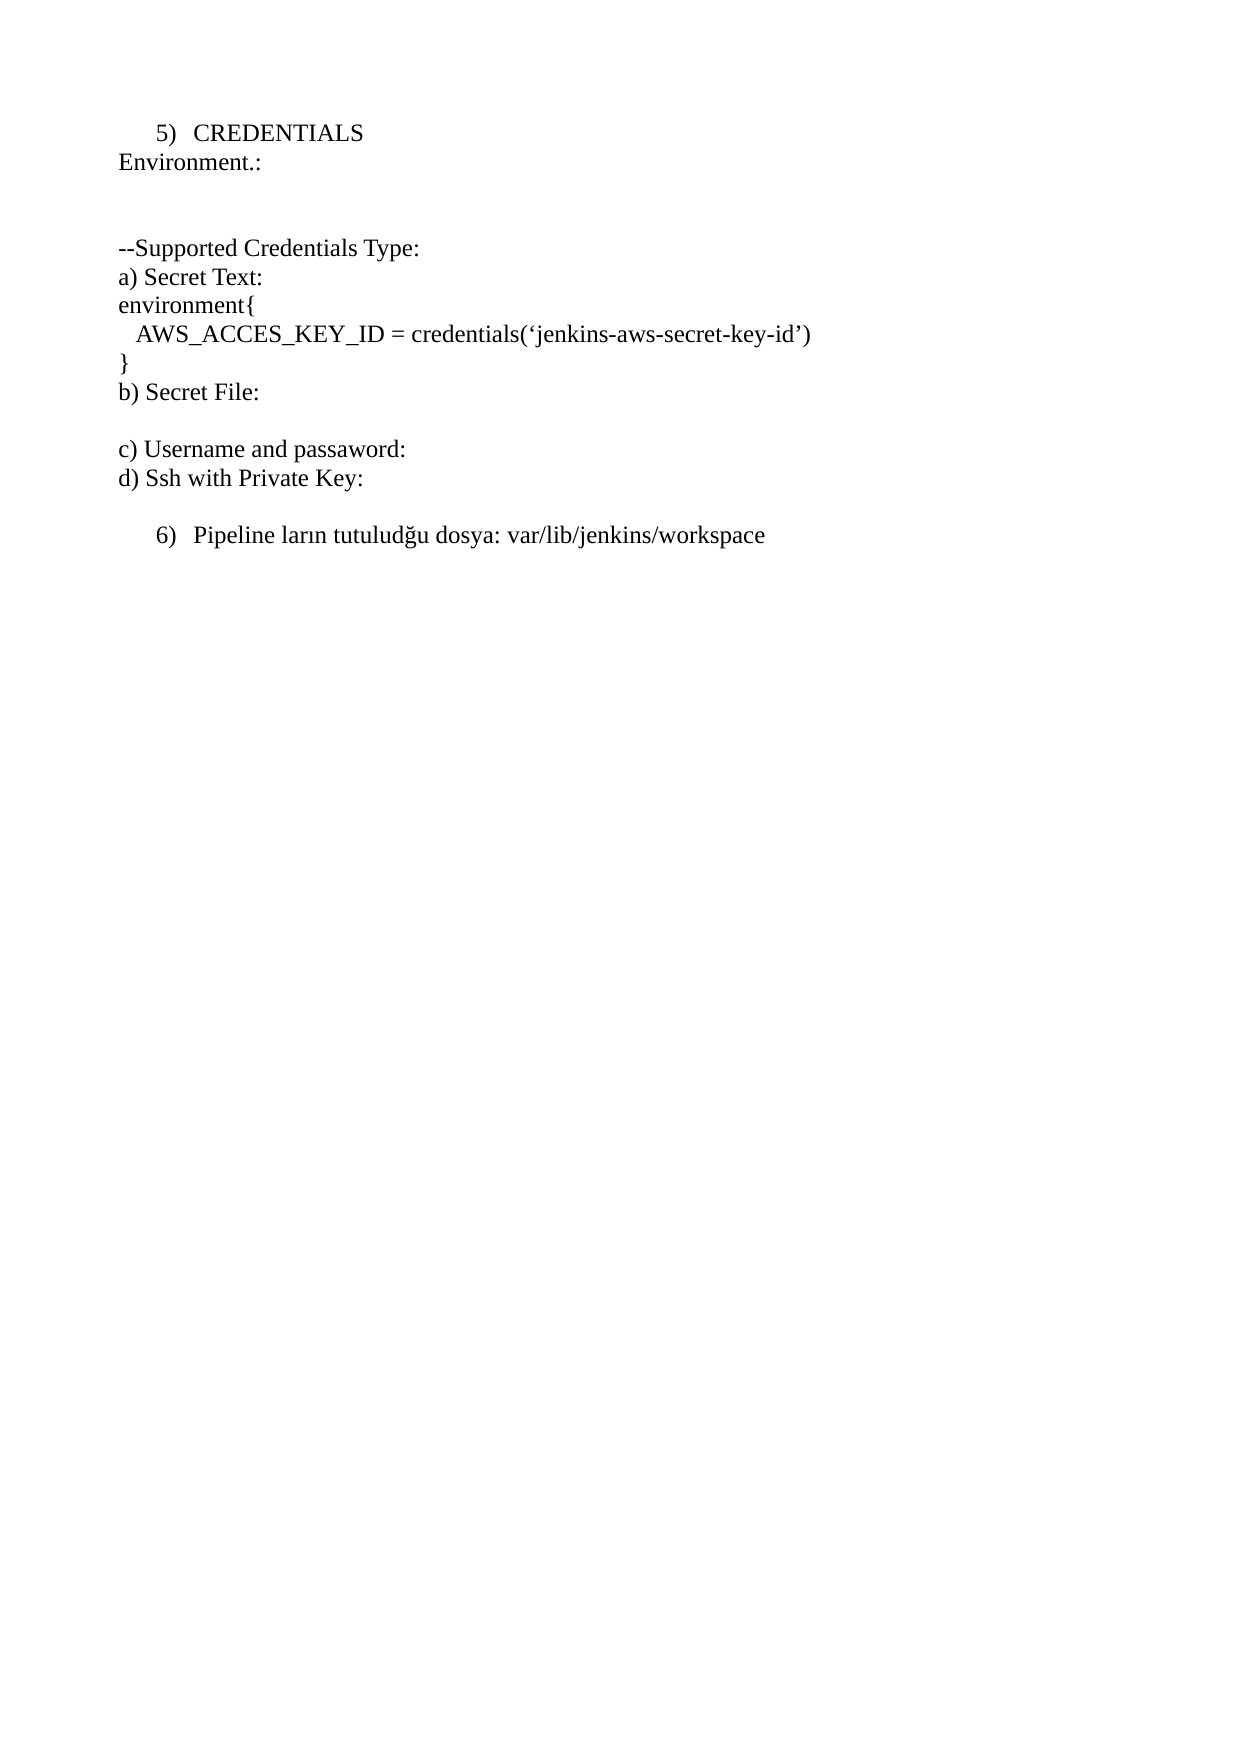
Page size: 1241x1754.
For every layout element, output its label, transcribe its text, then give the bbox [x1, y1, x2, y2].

text c) Username and passaword: [118, 434, 1122, 463]
text AWS_ACCES_KEY_ID = credentials(‘jenkins-aws-secret-key-id’) [118, 319, 1122, 348]
list CREDENTIALS [156, 118, 1122, 147]
text Environment.: [118, 147, 1122, 176]
text environment{ [118, 291, 1122, 319]
text a) Secret Text: [118, 262, 1122, 291]
list Pipeline ların tutuludğu dosya: var/lib/jenkins/workspace [156, 521, 1122, 549]
text } [118, 348, 1122, 377]
text --Supported Credentials Type: [118, 233, 1122, 262]
text b) Secret File: [118, 377, 1122, 406]
text d) Ssh with Private Key: [118, 463, 1122, 492]
